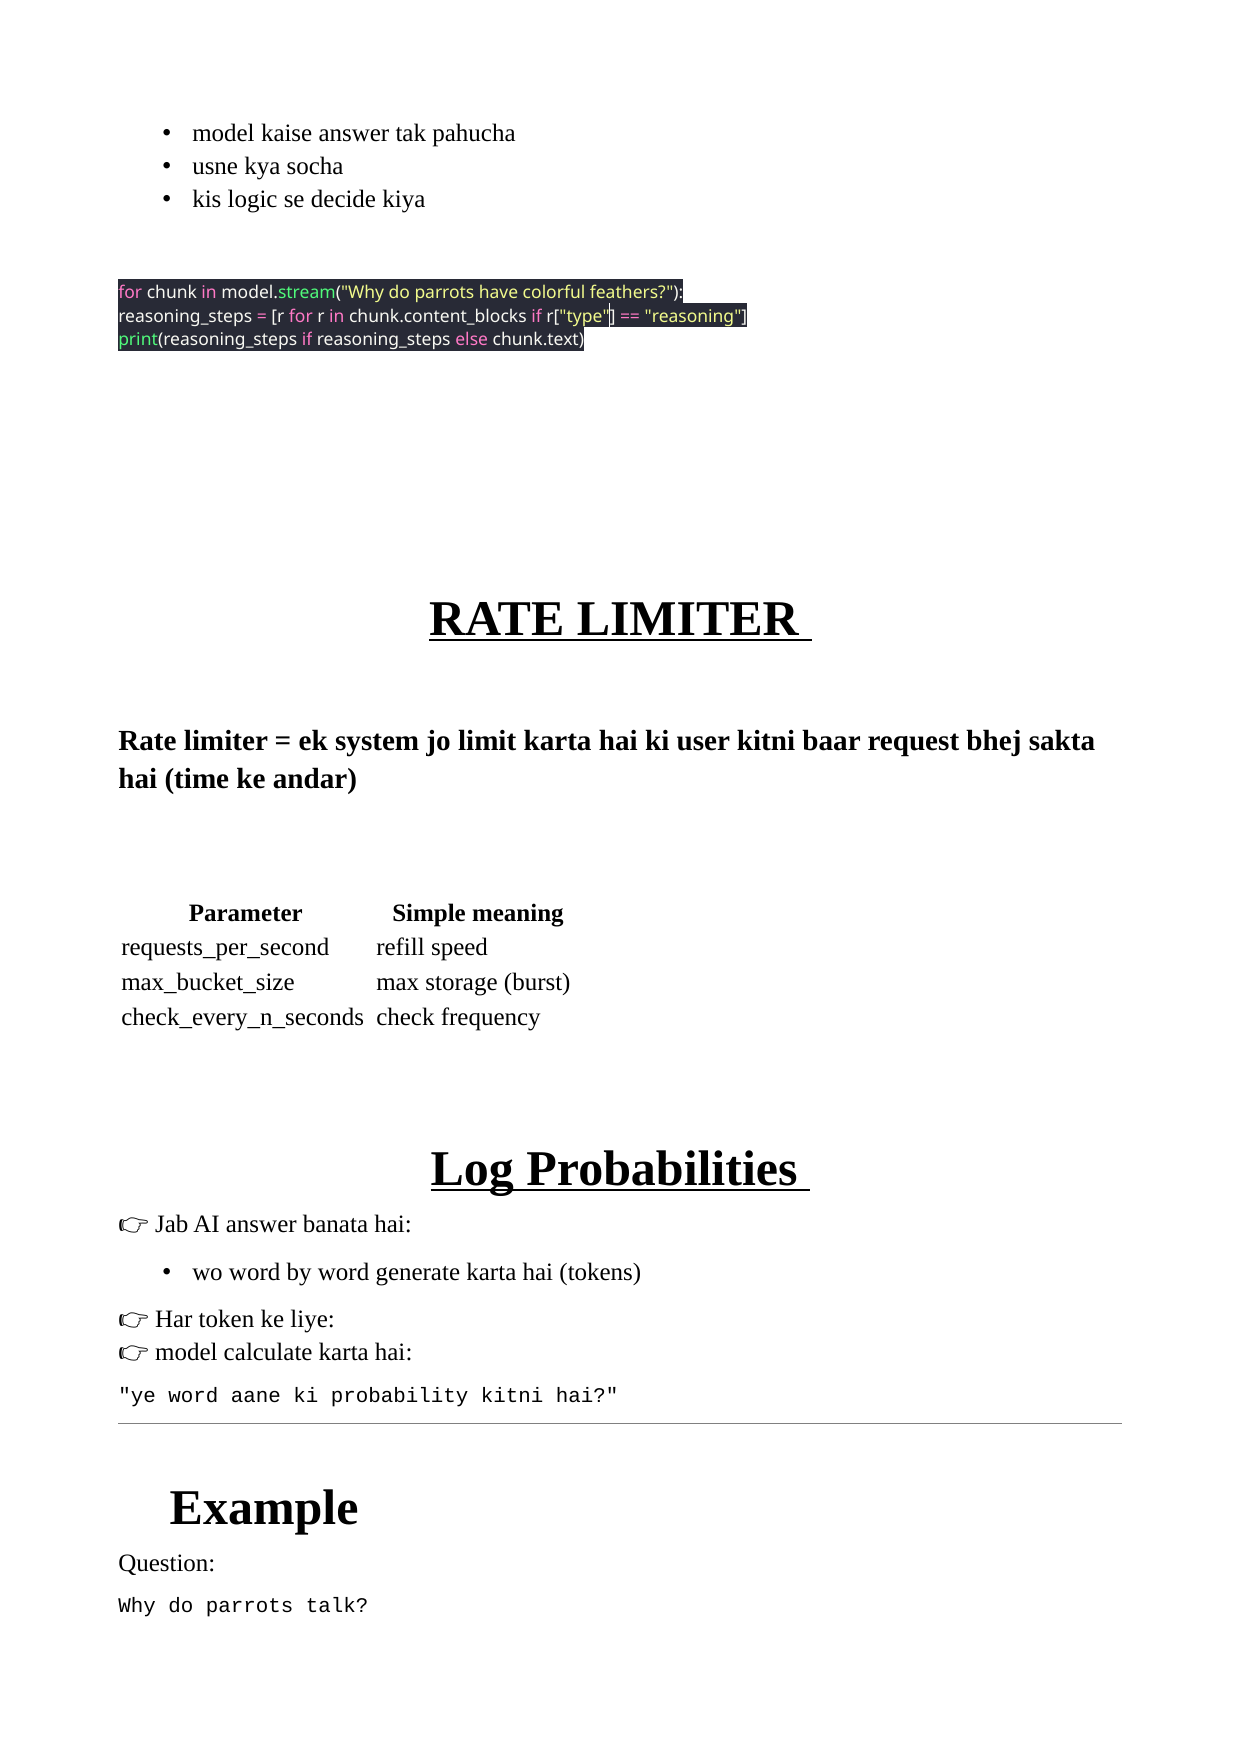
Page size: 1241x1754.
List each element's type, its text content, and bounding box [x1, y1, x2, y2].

subtitle Log Probabilities [118, 1139, 1122, 1196]
text RATE LIMITER [118, 589, 1122, 646]
table_cell check frequency [373, 999, 582, 1033]
text 👉 Har token ke liye: 👉 model calculate karta hai: [118, 1304, 1122, 1366]
text 👉 Jab AI answer banata hai: [118, 1209, 1122, 1238]
text for chunk in model.stream("Why do parrots have colorful feathers?"): [118, 279, 1122, 303]
text Why do parrots talk? [118, 1595, 1122, 1619]
table_cell max_bucket_size [118, 964, 373, 999]
text reasoning_steps = [r for r in chunk.content_blocks if r["type"] == "reasoning"] [118, 303, 1122, 327]
table_header Parameter [118, 895, 373, 929]
list wo word by word generate karta hai (tokens) [162, 1257, 1122, 1285]
text Rate limiter = ek system jo limit karta hai ki user kitni baar request bhej sakta hai (time ke andar) [118, 723, 1122, 795]
table_cell refill speed [373, 930, 582, 964]
table_cell check_every_n_seconds [118, 999, 373, 1033]
text "ye word aane ki probability kitni hai?" [118, 1385, 1122, 1408]
table_cell max storage (burst) [373, 964, 582, 999]
table_cell requests_per_second [118, 930, 373, 964]
subtitle 🔥 Example [118, 1478, 1122, 1535]
list model kaise answer tak pahucha [162, 118, 1122, 147]
list usne kya socha [162, 151, 1122, 180]
list kis logic se decide kiya [162, 184, 1122, 213]
text Question: [118, 1548, 1122, 1576]
table_header Simple meaning [373, 895, 582, 929]
text print(reasoning_steps if reasoning_steps else chunk.text) [118, 327, 1122, 351]
